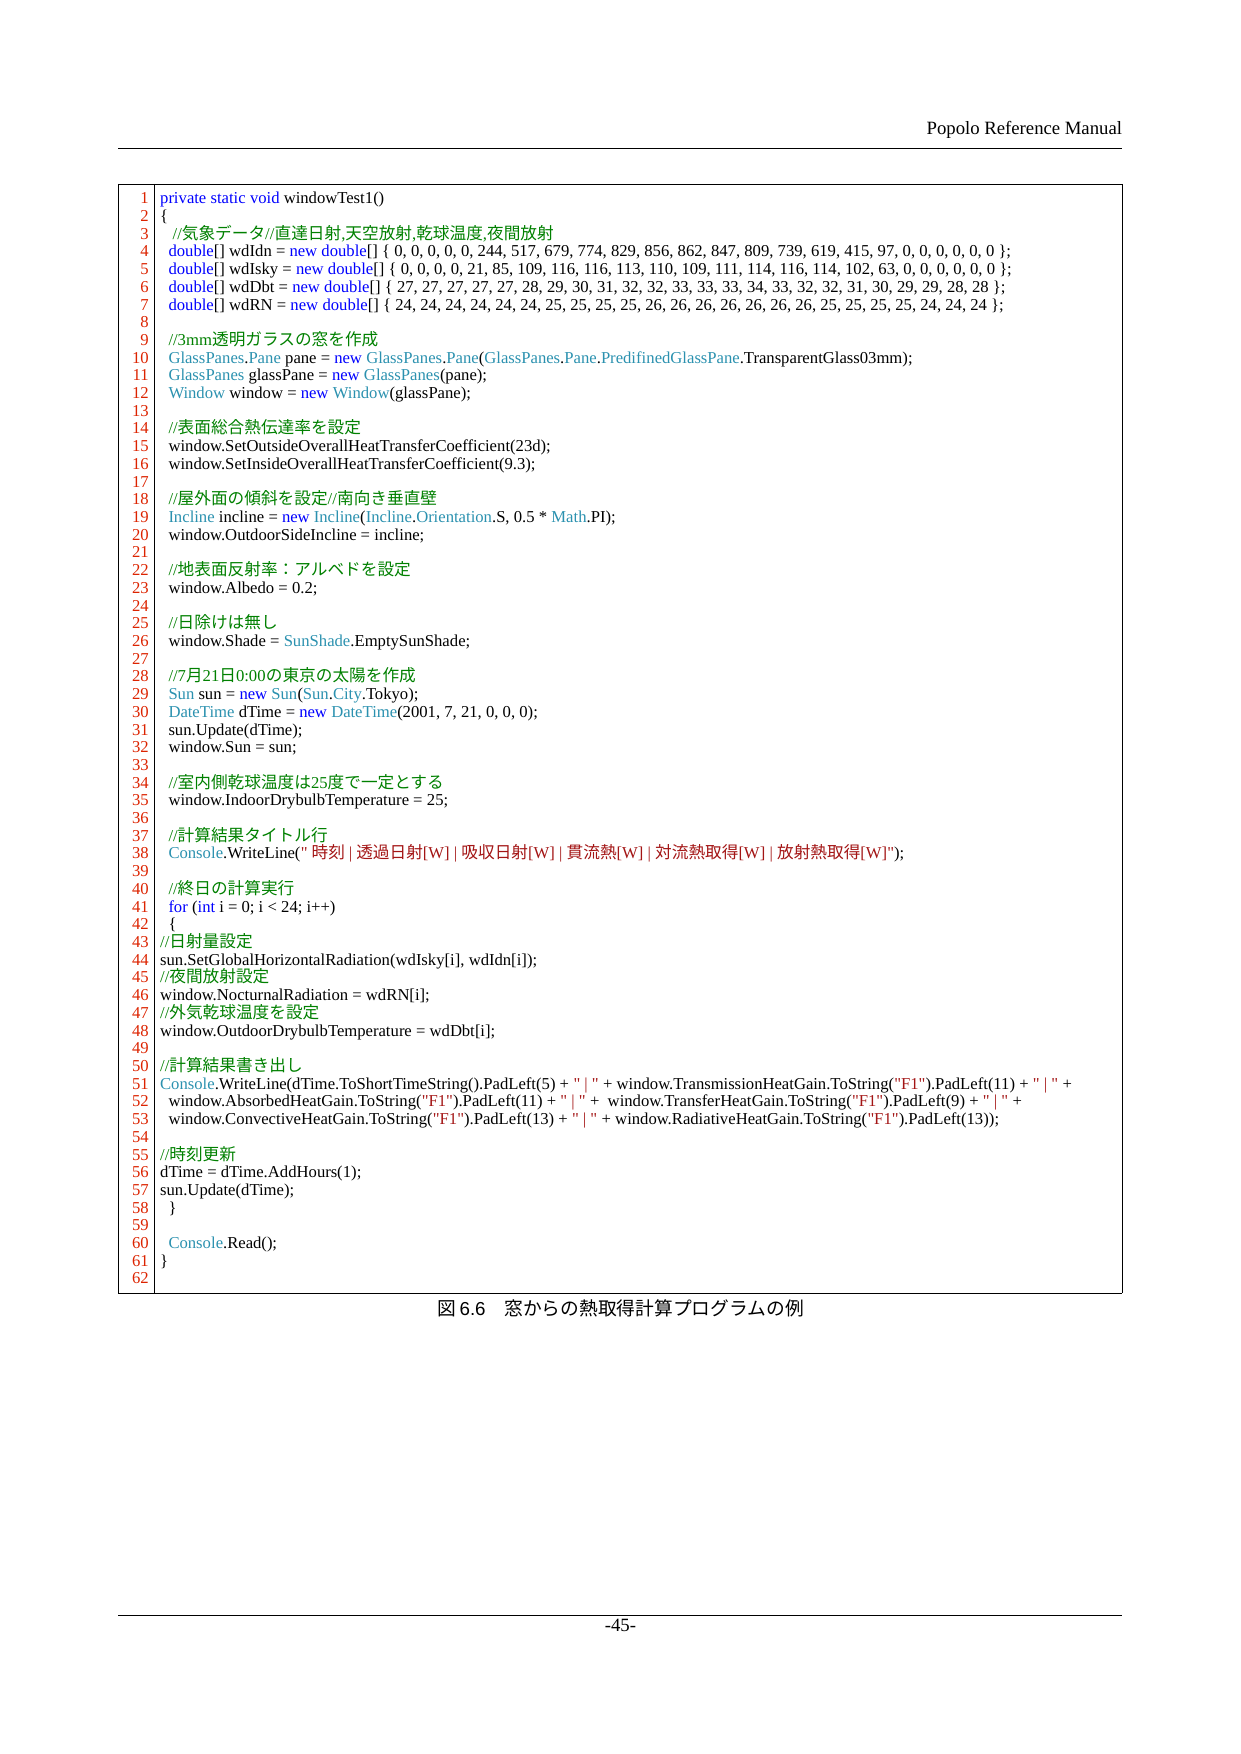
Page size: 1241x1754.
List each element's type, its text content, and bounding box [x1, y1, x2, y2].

table_header 1 2 3 4 5 6 7 8 9 10 11 12 13 14 15 16 17 18 19 20 21 22 23 24 25 26 27 28 29 30 31 32 33 34 35 36 37 38 39 40 41 42 43 44 45 46 47 48 49 50 51 52 53 54 55 56 57 58 59 60 61 62 [119, 185, 154, 1293]
table_header private static void windowTest1() { //気象データ//直達日射,天空放射,乾球温度,夜間放射 double[] wdIdn = new double[] { 0, 0, 0, 0, 0, 244, 517, 679, 774, 829, 856, 862, 847, 809, 739, 619, 415, 97, 0, 0, 0, 0, 0, 0 }; double[] wdIsky = new double[] { 0, 0, 0, 0, 21, 85, 109, 116, 116, 113, 110, 109, 111, 114, 116, 114, 102, 63, 0, 0, 0, 0, 0, 0 }; double[] wdDbt = new double[] { 27, 27, 27, 27, 27, 28, 29, 30, 31, 32, 32, 33, 33, 33, 34, 33, 32, 32, 31, 30, 29, 29, 28, 28 }; double[] wdRN = new double[] { 24, 24, 24, 24, 24, 24, 25, 25, 25, 25, 26, 26, 26, 26, 26, 26, 26, 25, 25, 25, 25, 24, 24, 24 }; //3mm透明ガラスの窓を作成 GlassPanes.Pane pane = new GlassPanes.Pane(GlassPanes.Pane.PredifinedGlassPane.TransparentGlass03mm); GlassPanes glassPane = new GlassPanes(pane); Window window = new Window(glassPane); //表面総合熱伝達率を設定 window.SetOutsideOverallHeatTransferCoefficient(23d); window.SetInsideOverallHeatTransferCoefficient(9.3); //屋外面の傾斜を設定//南向き垂直壁 Incline incline = new Incline(Incline.Orientation.S, 0.5 * Math.PI); window.OutdoorSideIncline = incline; //地表面反射率：アルベドを設定 window.Albedo = 0.2; //日除けは無し window.Shade = SunShade.EmptySunShade; //7月21日0:00の東京の太陽を作成 Sun sun = new Sun(Sun.City.Tokyo); DateTime dTime = new DateTime(2001, 7, 21, 0, 0, 0); sun.Update(dTime); window.Sun = sun; //室内側乾球温度は25度で一定とする window.IndoorDrybulbTemperature = 25; //計算結果タイトル行 Console.WriteLine(" 時刻 | 透過日射[W] | 吸収日射[W] | 貫流熱[W] | 対流熱取得[W] | 放射熱取得[W]"); //終日の計算実行 for (int i = 0; i < 24; i++) { //日射量設定 sun.SetGlobalHorizontalRadiation(wdIsky[i], wdIdn[i]); //夜間放射設定 window.NocturnalRadiation = wdRN[i]; //外気乾球温度を設定 window.OutdoorDrybulbTemperature = wdDbt[i]; //計算結果書き出し Console.WriteLine(dTime.ToShortTimeString().PadLeft(5) + " | " + window.TransmissionHeatGain.ToString("F1").PadLeft(11) + " | " + window.AbsorbedHeatGain.ToString("F1").PadLeft(11) + " | " + window.TransferHeatGain.ToString("F1").PadLeft(9) + " | " + window.ConvectiveHeatGain.ToString("F1").PadLeft(13) + " | " + window.RadiativeHeatGain.ToString("F1").PadLeft(13)); //時刻更新 dTime = dTime.AddHours(1); sun.Update(dTime); } Console.Read(); } [155, 185, 1122, 1293]
text 図6.6 窓からの熱取得計算プログラムの例 [118, 1294, 1122, 1320]
